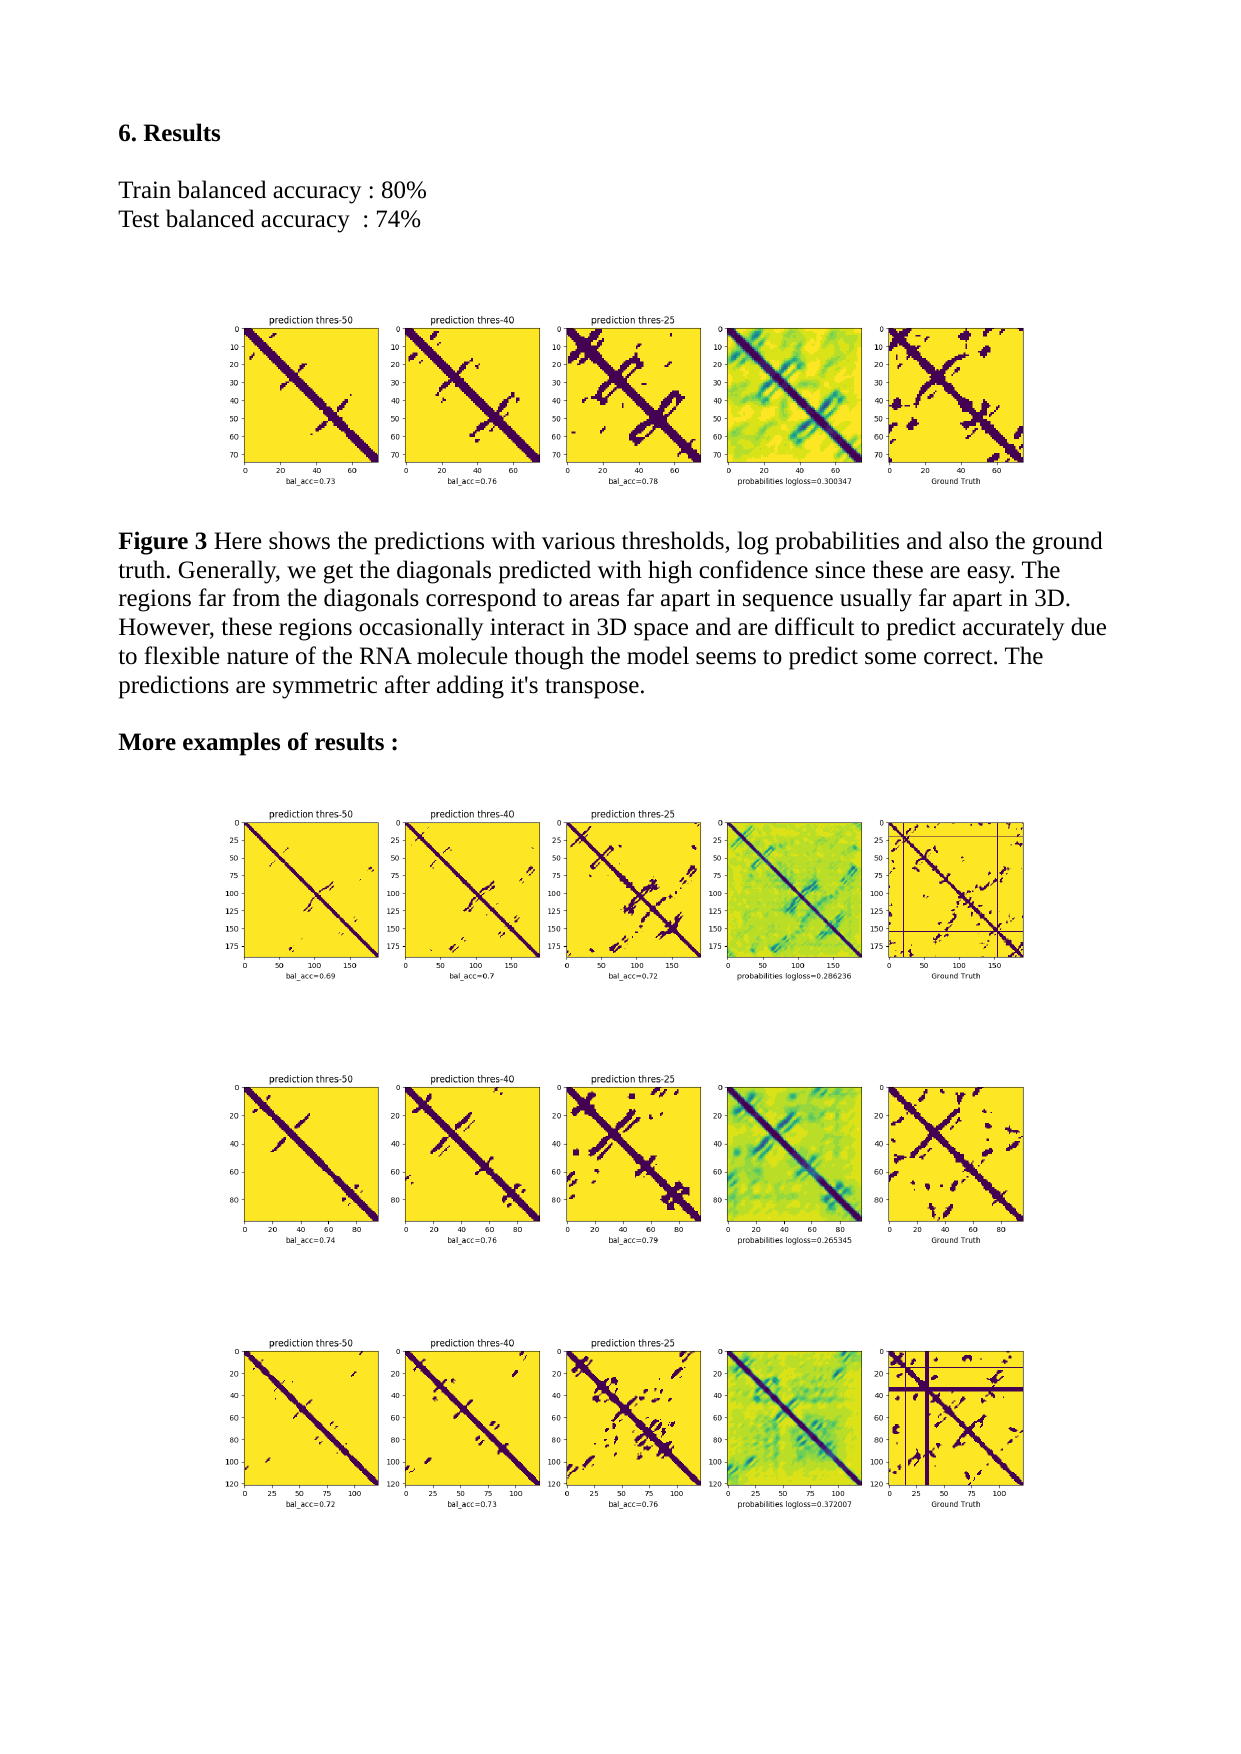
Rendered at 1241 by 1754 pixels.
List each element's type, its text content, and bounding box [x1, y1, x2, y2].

text More examples of results : [118, 727, 1122, 756]
picture [118, 756, 1123, 1549]
text Train balanced accuracy : 80% [118, 176, 1122, 204]
text Test balanced accuracy : 74% [118, 204, 1122, 233]
text 6. Results [118, 118, 1122, 147]
picture [118, 261, 1123, 526]
text Figure 3 Here shows the predictions with various thresholds, log probabilities and also the ground truth. Generally, we get the diagonals predicted with high confidence since these are easy. The regions far from the diagonals correspond to areas far apart in sequence usually far apart in 3D. However, these regions occasionally interact in 3D space and are difficult to predict accurately due to flexible nature of the RNA molecule though the model seems to predict some correct. The predictions are symmetric after adding it's transpose. [118, 526, 1122, 698]
